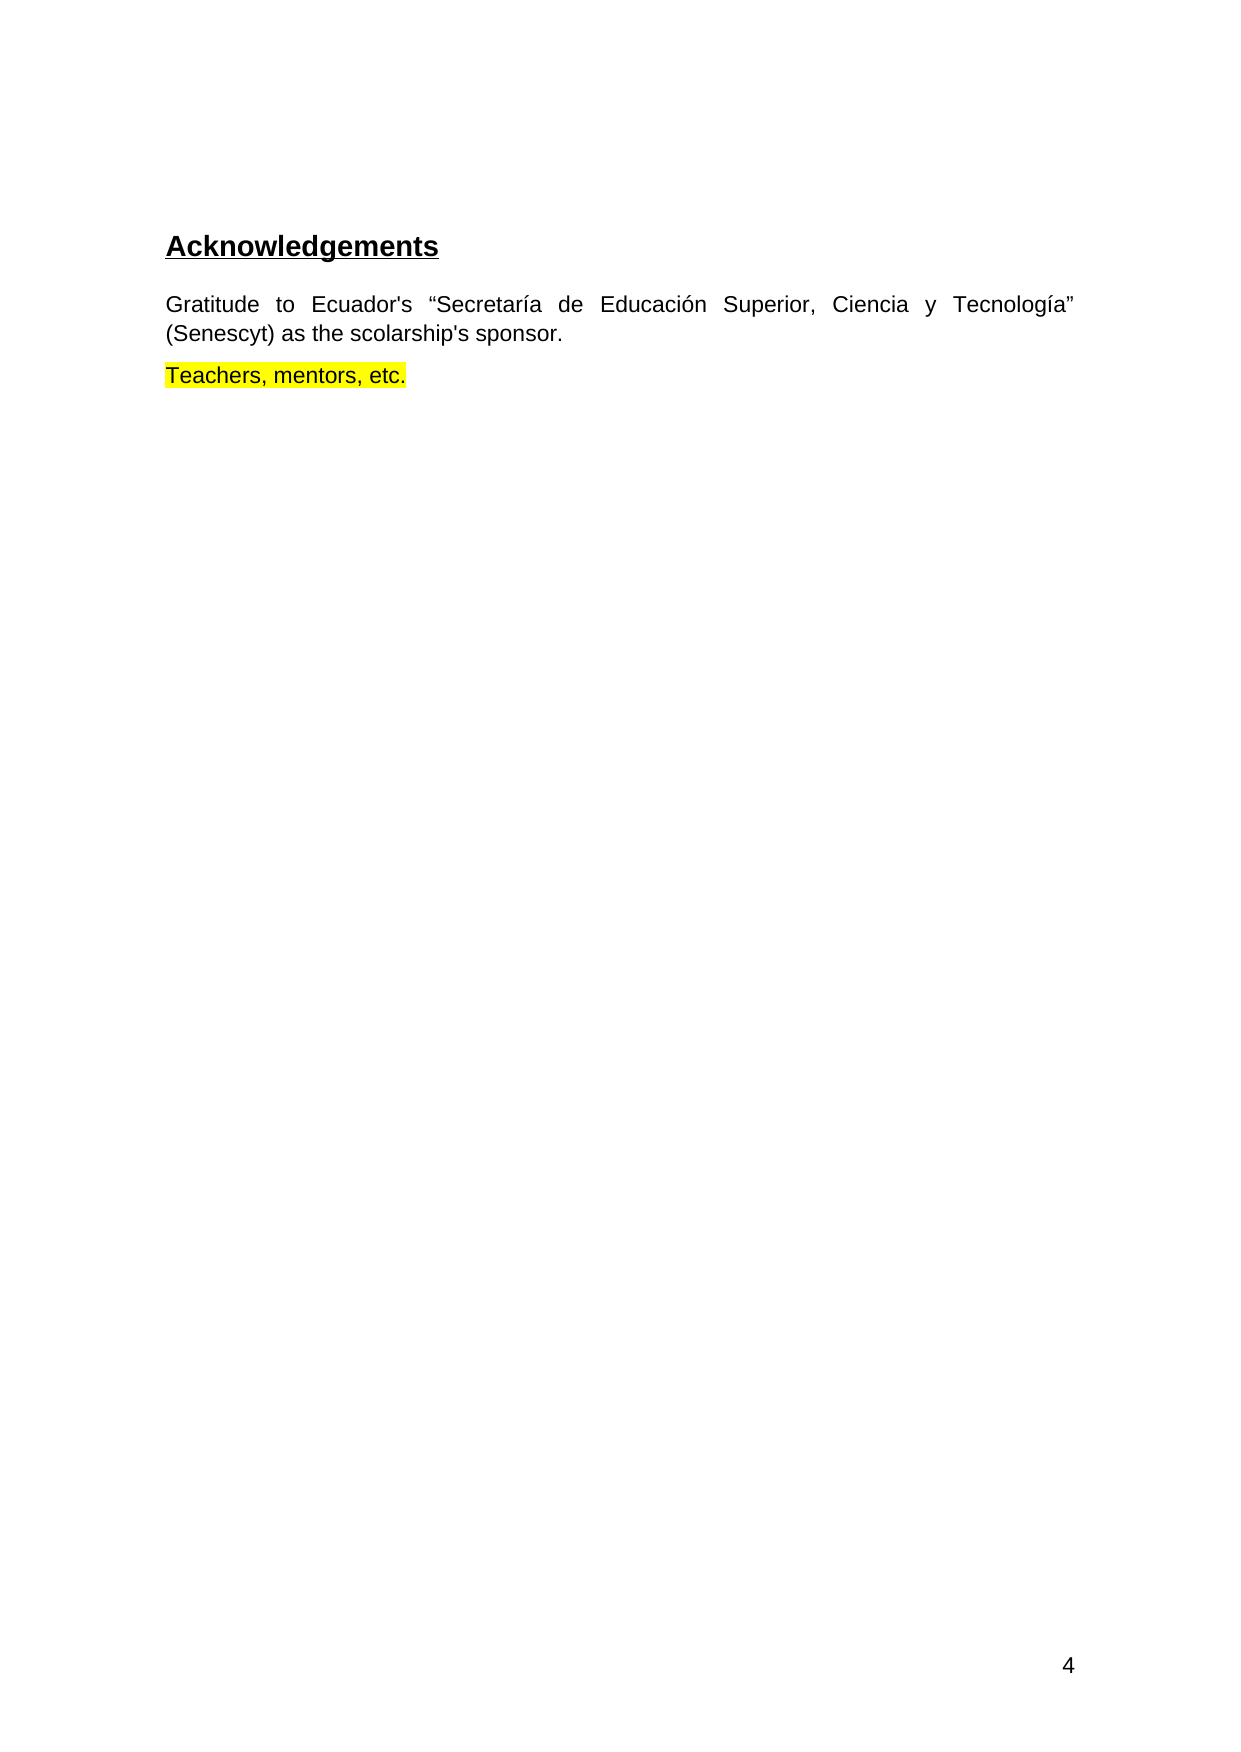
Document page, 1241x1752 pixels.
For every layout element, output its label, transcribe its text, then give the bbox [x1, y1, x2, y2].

text Teachers, mentors, etc. [165, 362, 1075, 388]
text Gratitude to Ecuador's “Secretaría de Educación Superior, Ciencia y Tecnología” (Senescyt) as the scolarship's sponsor. [165, 291, 1075, 347]
title Acknowledgements [165, 228, 1075, 262]
